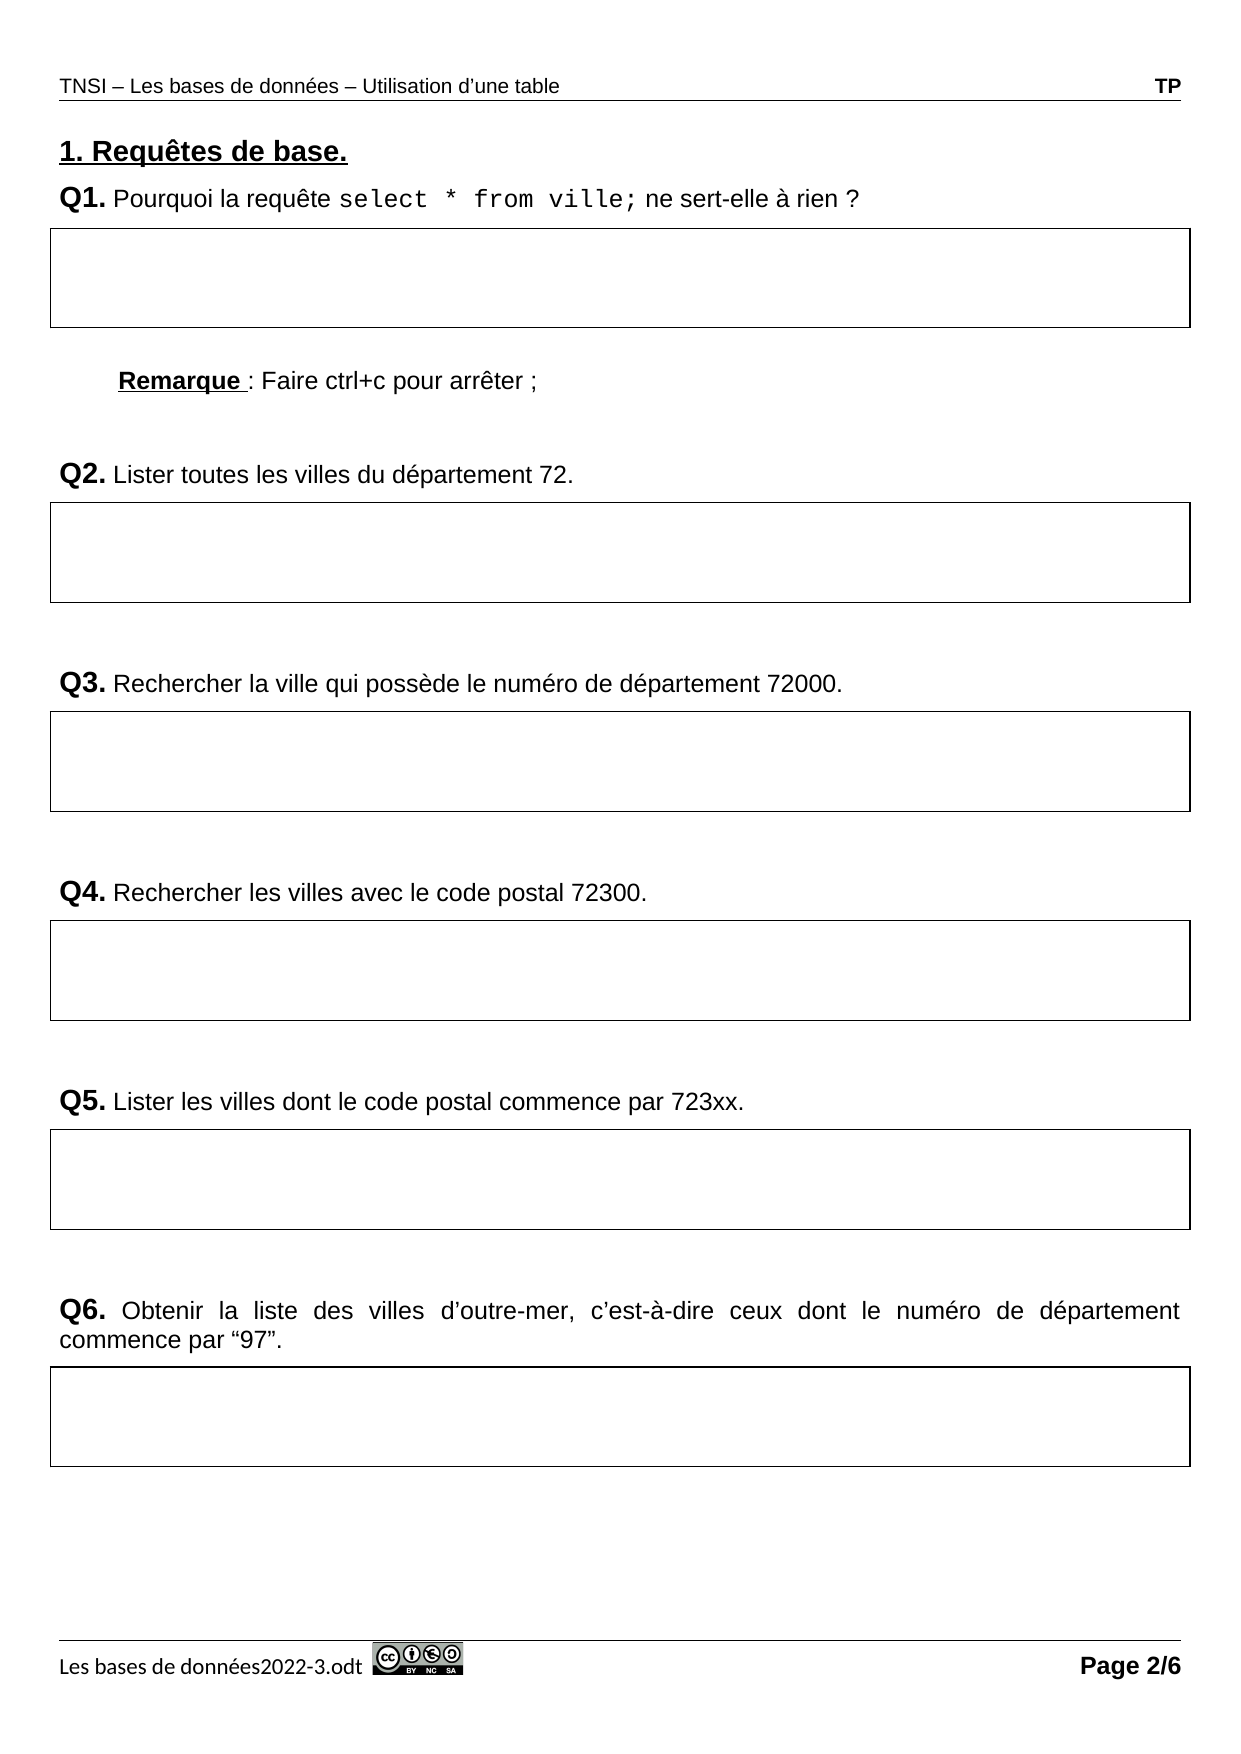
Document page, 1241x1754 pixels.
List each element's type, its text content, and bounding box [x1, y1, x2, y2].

text Q1. Pourquoi la requête select * from ville; ne sert-elle à rien ? [59, 180, 1181, 215]
text Remarque : Faire ctrl+c pour arrêter ; [59, 366, 1181, 394]
picture [372, 1642, 464, 1675]
list Requêtes de base. [59, 134, 1181, 167]
text Q6. Obtenir la liste des villes d’outre-mer, c’est-à-dire ceux dont le numéro de département commence par “97”. [59, 1292, 1181, 1354]
text Q2. Lister toutes les villes du département 72. [59, 456, 1181, 490]
text Q5. Lister les villes dont le code postal commence par 723xx. [59, 1083, 1181, 1116]
text Q3. Rechercher la ville qui possède le numéro de département 72000. [59, 665, 1181, 699]
text Q4. Rechercher les villes avec le code postal 72300. [59, 874, 1181, 907]
